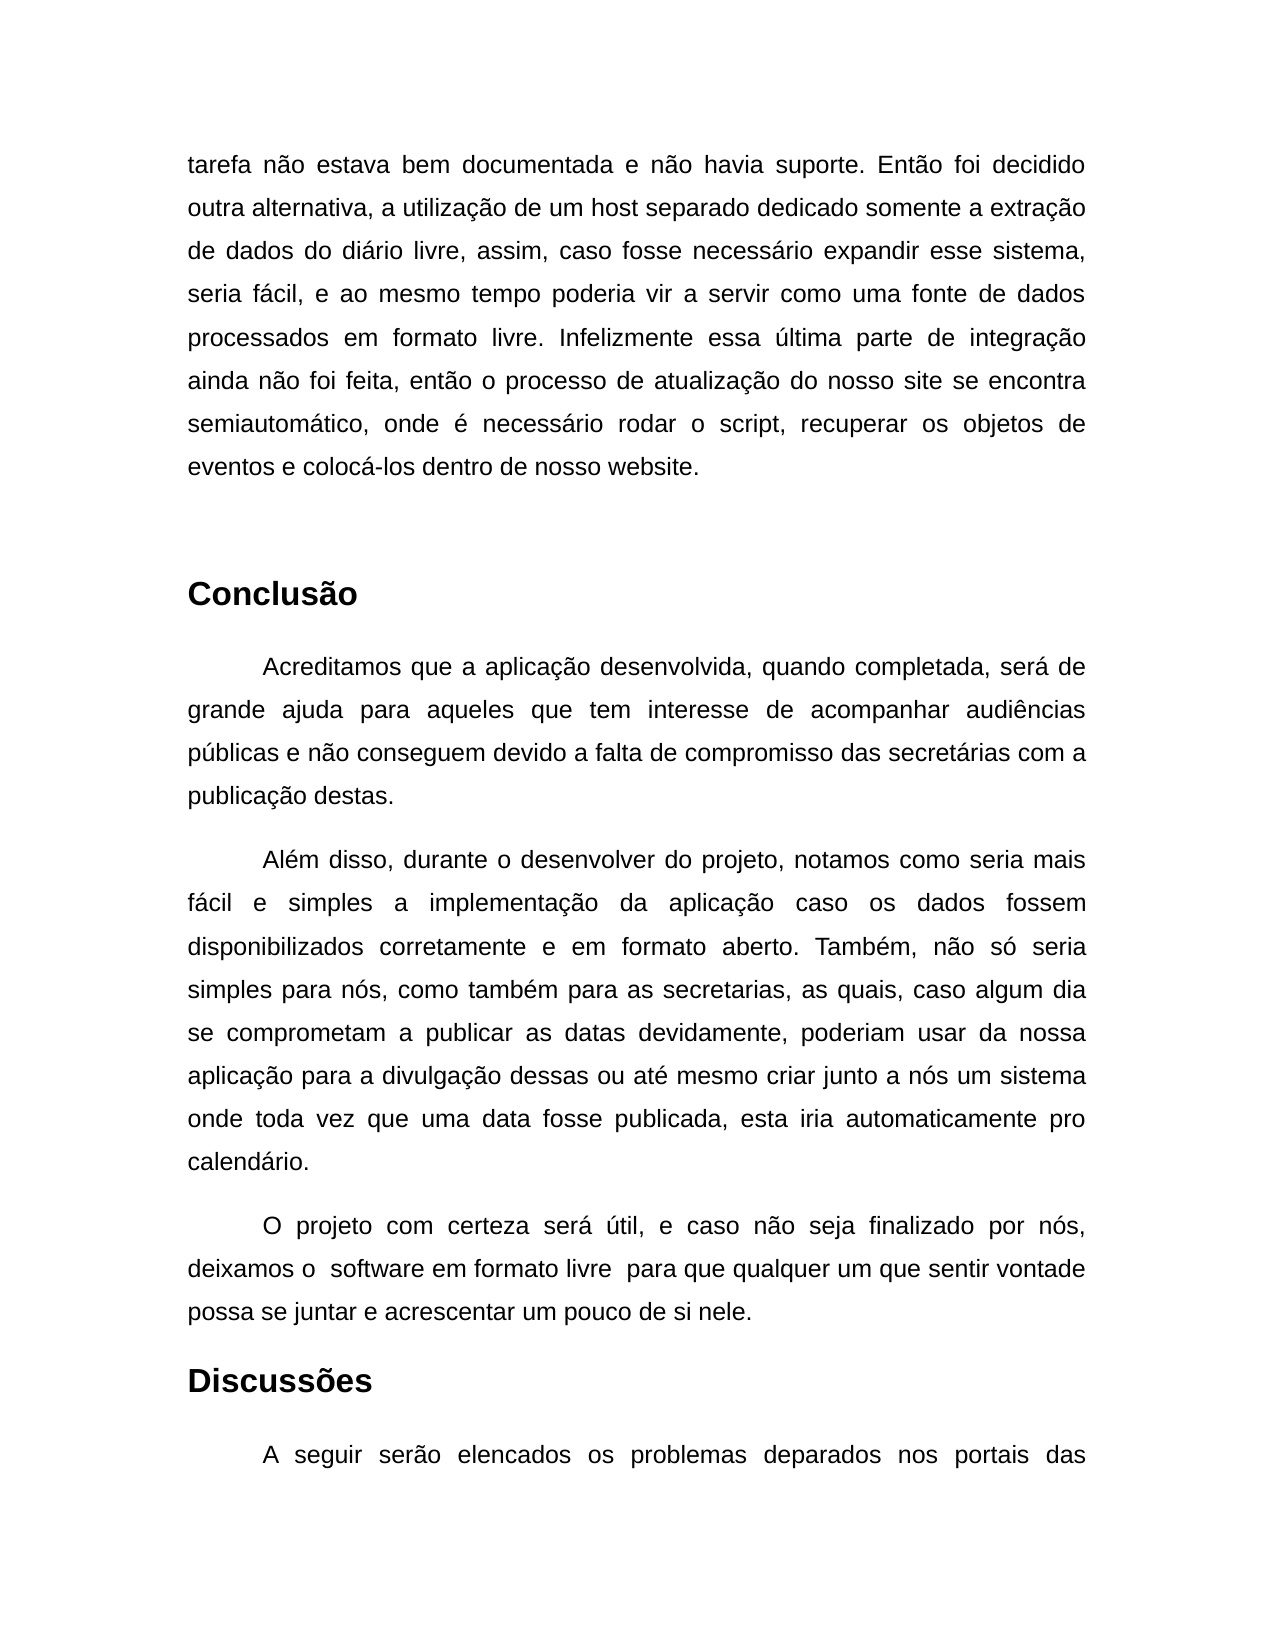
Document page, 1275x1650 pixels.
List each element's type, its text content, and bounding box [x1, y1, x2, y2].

text A seguir serão elencados os problemas deparados nos portais das [187, 1440, 1087, 1468]
text Conclusão [187, 573, 1087, 612]
text Discussões [187, 1361, 1087, 1400]
text Além disso, durante o desenvolver do projeto, notamos como seria mais fácil e simples a implementação da aplicação caso os dados fossem disponibilizados corretamente e em formato aberto. Também, não só seria simples para nós, como também para as secretarias, as quais, caso algum dia se comprometam a publicar as datas devidamente, poderiam usar da nossa aplicação para a divulgação dessas ou até mesmo criar junto a nós um sistema onde toda vez que uma data fosse publicada, esta iria automaticamente pro calendário. [187, 845, 1087, 1176]
text O projeto com certeza será útil, e caso não seja finalizado por nós, deixamos o software em formato livre para que qualquer um que sentir vontade possa se juntar e acrescentar um pouco de si nele. [187, 1211, 1087, 1326]
text tarefa não estava bem documentada e não havia suporte. Então foi decidido outra alternativa, a utilização de um host separado dedicado somente a extração de dados do diário livre, assim, caso fosse necessário expandir esse sistema, seria fácil, e ao mesmo tempo poderia vir a servir como uma fonte de dados processados em formato livre. Infelizmente essa última parte de integração ainda não foi feita, então o processo de atualização do nosso site se encontra semiautomático, onde é necessário rodar o script, recuperar os objetos de eventos e colocá-los dentro de nosso website. [187, 150, 1087, 481]
text Acreditamos que a aplicação desenvolvida, quando completada, será de grande ajuda para aqueles que tem interesse de acompanhar audiências públicas e não conseguem devido a falta de compromisso das secretárias com a publicação destas. [187, 652, 1087, 810]
